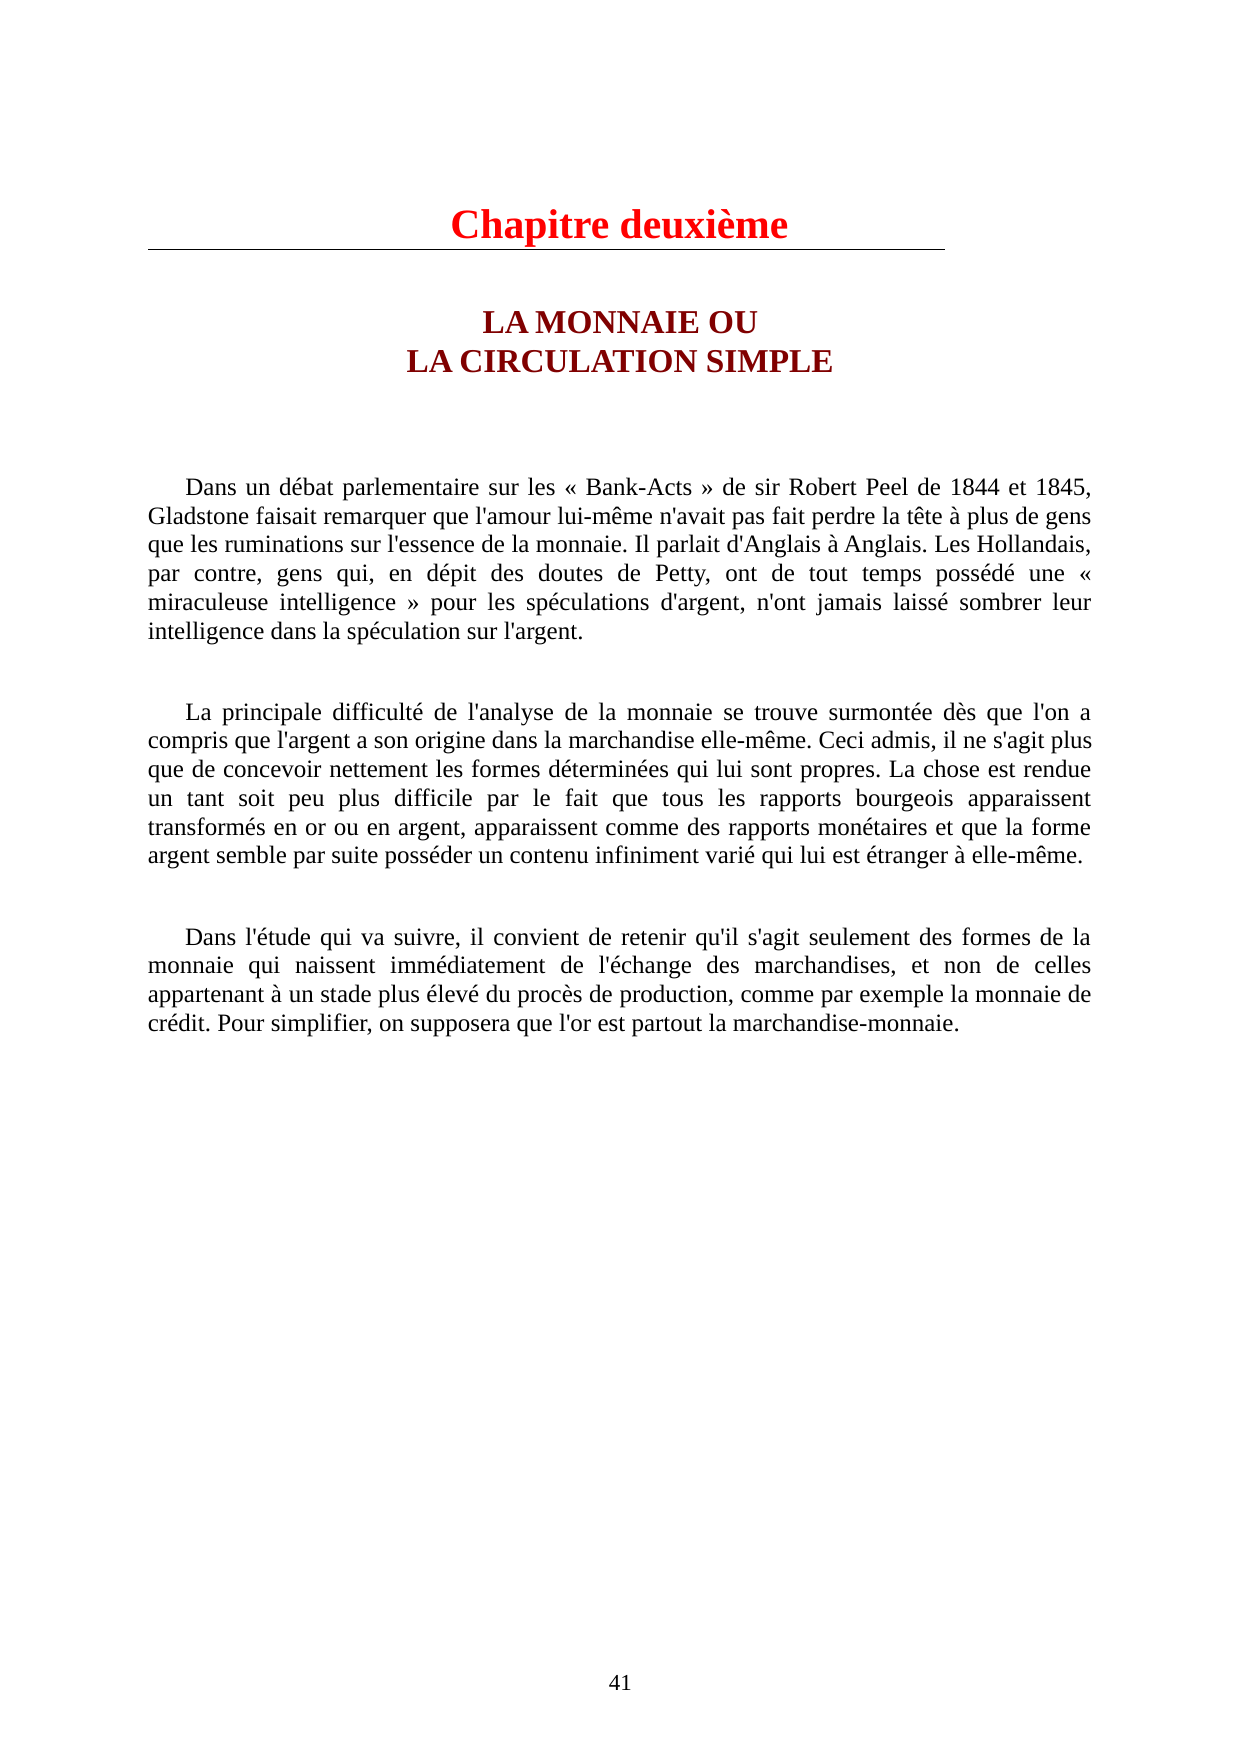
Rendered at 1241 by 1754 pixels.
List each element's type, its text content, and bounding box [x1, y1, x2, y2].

text LA MONNAIE OU LA CIRCULATION SIMPLE [148, 302, 1093, 379]
text Chapitre deuxième [148, 199, 945, 249]
text Dans un débat parlementaire sur les « Bank-Acts » de sir Robert Peel de 1844 et 1845, Gladstone faisait remarquer que l'amour lui-même n'avait pas fait perdre la tête à plus de gens que les ruminations sur l'essence de la monnaie. Il parlait d'Anglais à Anglais. Les Hollandais, par contre, gens qui, en dépit des doutes de Petty, ont de tout temps possédé une « miraculeuse intelligence » pour les spéculations d'argent, n'ont jamais laissé sombrer leur intelligence dans la spéculation sur l'argent. [148, 472, 1093, 644]
text La principale difficulté de l'analyse de la monnaie se trouve surmontée dès que l'on a compris que l'argent a son origine dans la marchandise elle-même. Ceci admis, il ne s'agit plus que de concevoir nettement les formes déterminées qui lui sont propres. La chose est rendue un tant soit peu plus difficile par le fait que tous les rapports bourgeois apparaissent transformés en or ou en argent, apparaissent comme des rapports monétaires et que la forme argent semble par suite posséder un contenu infiniment varié qui lui est étranger à elle-même. [148, 697, 1093, 869]
text Dans l'étude qui va suivre, il convient de retenir qu'il s'agit seulement des formes de la monnaie qui naissent immédiatement de l'échange des marchandises, et non de celles appartenant à un stade plus élevé du procès de production, comme par exemple la monnaie de crédit. Pour simplifier, on supposera que l'or est partout la marchandise-monnaie. [148, 922, 1093, 1037]
